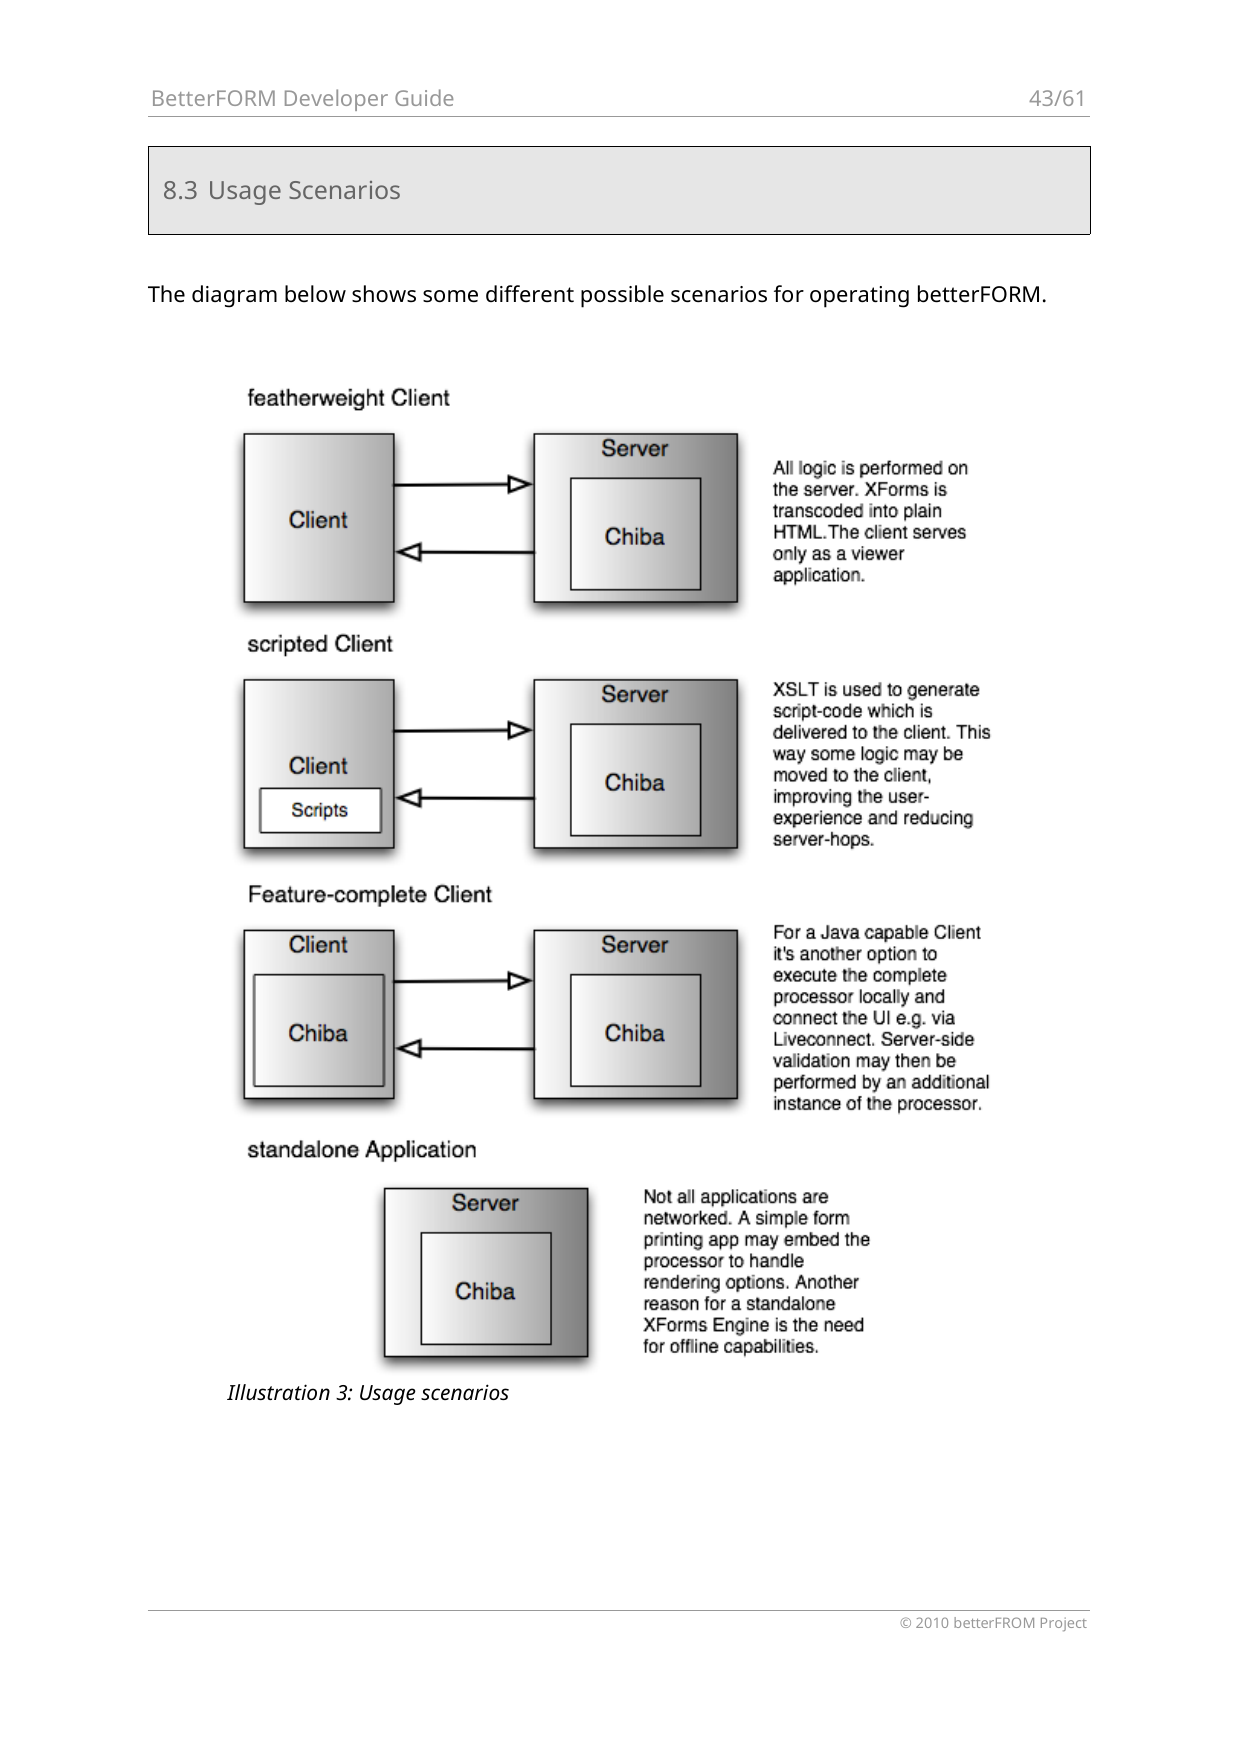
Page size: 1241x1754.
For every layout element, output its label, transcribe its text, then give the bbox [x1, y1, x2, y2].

text Illustration 3: Usage scenarios [227, 1379, 1010, 1407]
text The diagram below shows some different possible scenarios for operating betterFORM. [148, 279, 1090, 309]
subtitle Usage Scenarios [149, 147, 1090, 234]
picture [227, 380, 1013, 1379]
